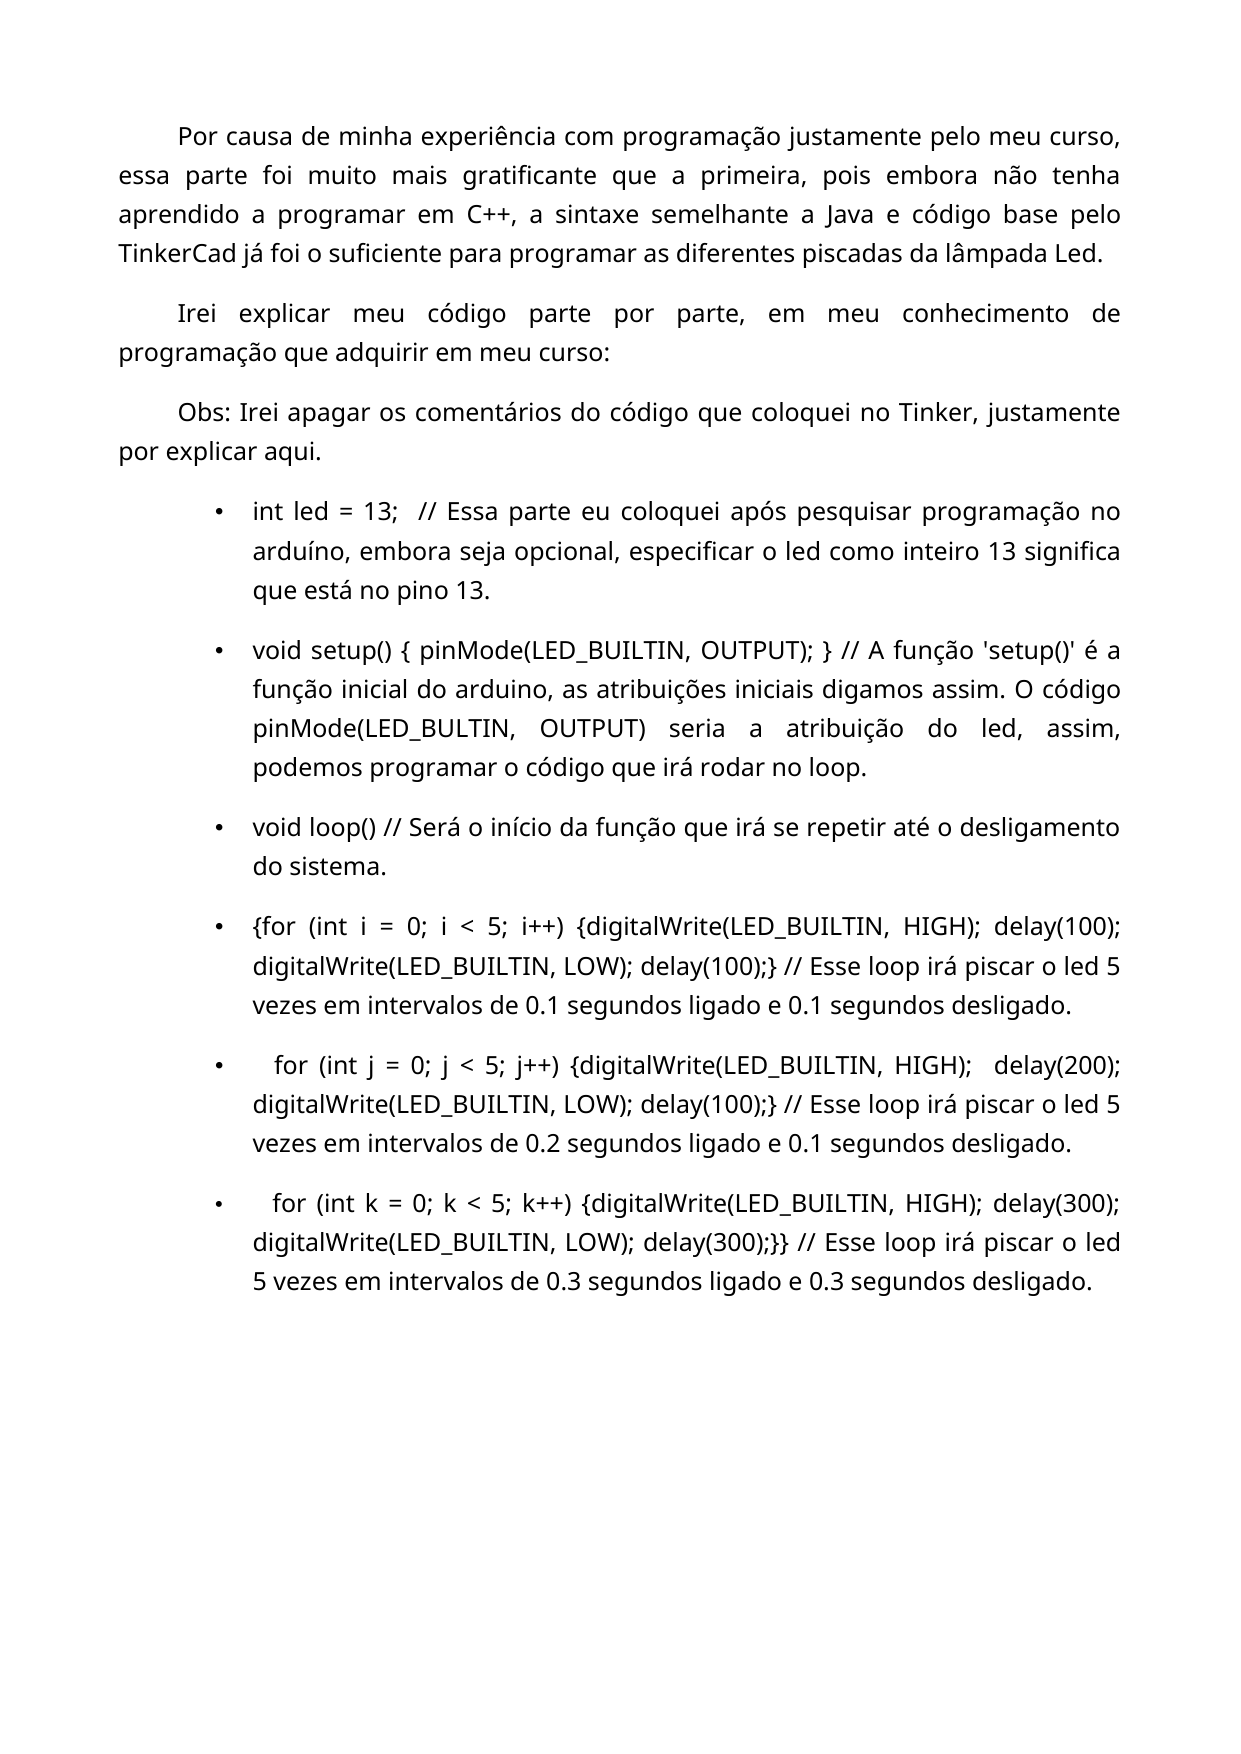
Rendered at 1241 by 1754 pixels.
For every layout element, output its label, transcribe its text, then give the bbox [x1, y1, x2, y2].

list for (int k = 0; k < 5; k++) {digitalWrite(LED_BUILTIN, HIGH); delay(300); digitalWrite(LED_BUILTIN, LOW); delay(300);}} // Esse loop irá piscar o led 5 vezes em intervalos de 0.3 segundos ligado e 0.3 segundos desligado. [215, 1186, 1122, 1298]
list void loop() // Será o início da função que irá se repetir até o desligamento do sistema. [215, 810, 1122, 883]
list {for (int i = 0; i < 5; i++) {digitalWrite(LED_BUILTIN, HIGH); delay(100); digitalWrite(LED_BUILTIN, LOW); delay(100);} // Esse loop irá piscar o led 5 vezes em intervalos de 0.1 segundos ligado e 0.1 segundos desligado. [215, 909, 1122, 1021]
list void setup() { pinMode(LED_BUILTIN, OUTPUT); } // A função 'setup()' é a função inicial do arduino, as atribuições iniciais digamos assim. O código pinMode(LED_BULTIN, OUTPUT) seria a atribuição do led, assim, podemos programar o código que irá rodar no loop. [215, 632, 1122, 784]
text Obs: Irei apagar os comentários do código que coloquei no Tinker, justamente por explicar aqui. [118, 395, 1122, 468]
list for (int j = 0; j < 5; j++) {digitalWrite(LED_BUILTIN, HIGH); delay(200); digitalWrite(LED_BUILTIN, LOW); delay(100);} // Esse loop irá piscar o led 5 vezes em intervalos de 0.2 segundos ligado e 0.1 segundos desligado. [215, 1047, 1122, 1160]
text Irei explicar meu código parte por parte, em meu conhecimento de programação que adquirir em meu curso: [118, 296, 1122, 369]
list int led = 13; // Essa parte eu coloquei após pesquisar programação no arduíno, embora seja opcional, especificar o led como inteiro 13 significa que está no pino 13. [215, 494, 1122, 606]
text Por causa de minha experiência com programação justamente pelo meu curso, essa parte foi muito mais gratificante que a primeira, pois embora não tenha aprendido a programar em C++, a sintaxe semelhante a Java e código base pelo TinkerCad já foi o suficiente para programar as diferentes piscadas da lâmpada Led. [118, 118, 1122, 270]
